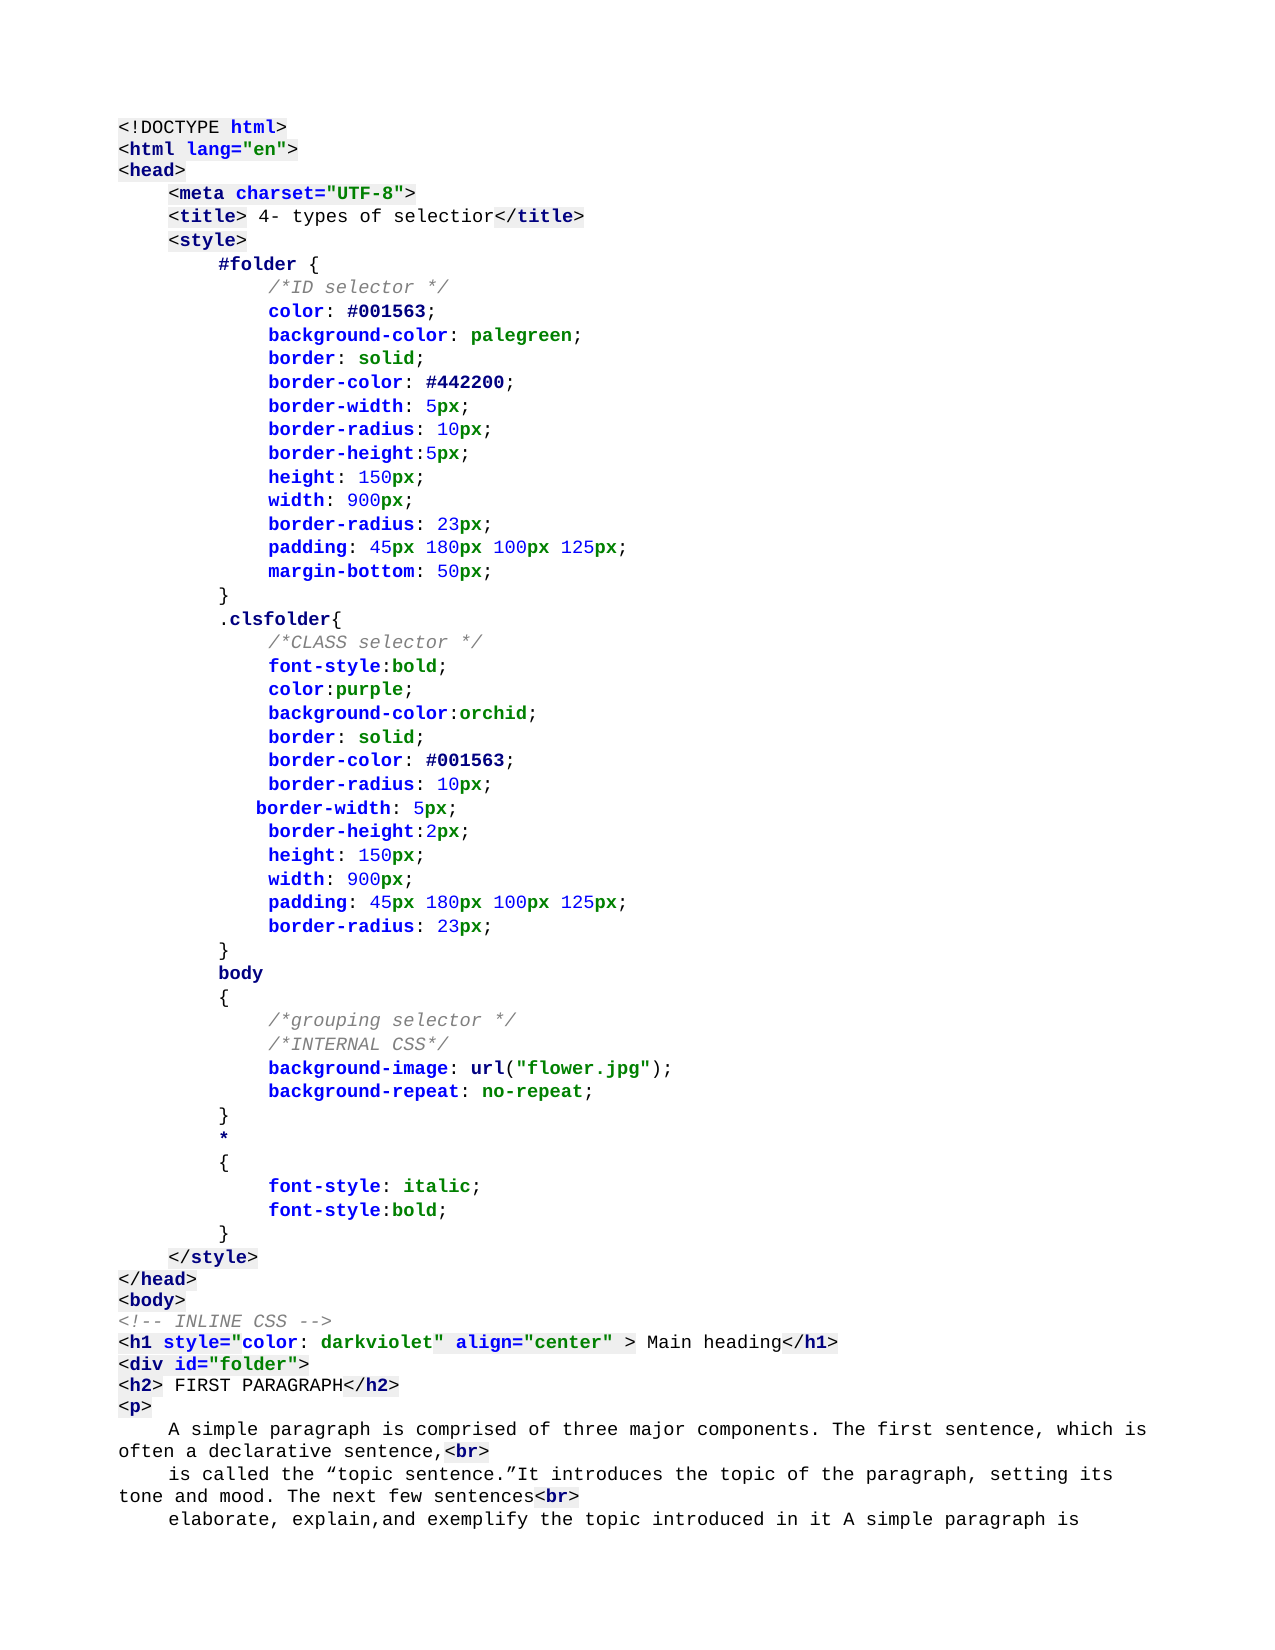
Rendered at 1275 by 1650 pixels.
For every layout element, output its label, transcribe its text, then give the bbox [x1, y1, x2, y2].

text border-color: #442200; [118, 371, 1157, 395]
text font-style:bold; [118, 655, 1157, 678]
text <!-- INLINE CSS --> [118, 1312, 1157, 1333]
text font-style: italic; [118, 1175, 1157, 1199]
text .clsfolder{ [118, 607, 1157, 631]
text font-style:bold; [118, 1199, 1157, 1222]
text color: #001563; [118, 300, 1157, 324]
text background-color: palegreen; [118, 324, 1157, 347]
text padding: 45px 180px 100px 125px; [118, 537, 1157, 560]
text width: 900px; [118, 489, 1157, 513]
text background-color:orchid; [118, 702, 1157, 726]
text border-height:2px; [118, 820, 1157, 844]
text border-color: #001563; [118, 749, 1157, 773]
text border-height:5px; [118, 442, 1157, 466]
text border: solid; [118, 347, 1157, 371]
text is called the “topic sentence.”It introduces the topic of the paragraph, setting its tone and mood. The next few sentences<br> [118, 1463, 1157, 1508]
text border-radius: 10px; [118, 418, 1157, 442]
text /*ID selector */ [118, 276, 1157, 300]
text <body> [118, 1291, 1157, 1312]
text } [118, 584, 1157, 607]
text color:purple; [118, 678, 1157, 702]
text height: 150px; [118, 466, 1157, 489]
text { [118, 1151, 1157, 1175]
text <title> 4- types of selectior</title> [118, 206, 1157, 229]
text <meta charset="UTF-8"> [118, 182, 1157, 206]
text border-radius: 10px; [118, 773, 1157, 797]
text border-width: 5px; [118, 395, 1157, 418]
text /*CLASS selector */ [118, 631, 1157, 655]
text background-repeat: no-repeat; [118, 1080, 1157, 1104]
text * [118, 1128, 1157, 1151]
text margin-bottom: 50px; [118, 560, 1157, 584]
text <!DOCTYPE html> [118, 118, 1157, 139]
text body [118, 962, 1157, 986]
text elaborate, explain,and exemplify the topic introduced in it A simple paragraph is [118, 1508, 1157, 1532]
text } [118, 938, 1157, 962]
text </style> [118, 1246, 1157, 1269]
text <head> [118, 161, 1157, 182]
text <h1 style="color: darkviolet" align="center" > Main heading</h1> [118, 1333, 1157, 1354]
text } [118, 1104, 1157, 1128]
text border-radius: 23px; [118, 915, 1157, 938]
text width: 900px; [118, 868, 1157, 891]
text <p> [118, 1397, 1157, 1418]
text </head> [118, 1269, 1157, 1291]
text A simple paragraph is comprised of three major components. The first sentence, which is often a declarative sentence,<br> [118, 1418, 1157, 1463]
text border: solid; [118, 726, 1157, 749]
text background-image: url("flower.jpg"); [118, 1057, 1157, 1080]
text /*INTERNAL CSS*/ [118, 1033, 1157, 1057]
text <div id="folder"> [118, 1354, 1157, 1376]
text { [118, 986, 1157, 1009]
text /*grouping selector */ [118, 1009, 1157, 1033]
text border-radius: 23px; [118, 513, 1157, 537]
text height: 150px; [118, 844, 1157, 868]
text <style> [118, 229, 1157, 253]
text <h2> FIRST PARAGRAPH</h2> [118, 1376, 1157, 1397]
text #folder { [118, 253, 1157, 276]
text } [118, 1222, 1157, 1246]
text <html lang="en"> [118, 139, 1157, 161]
text padding: 45px 180px 100px 125px; [118, 891, 1157, 915]
text border-width: 5px; [118, 797, 1157, 820]
